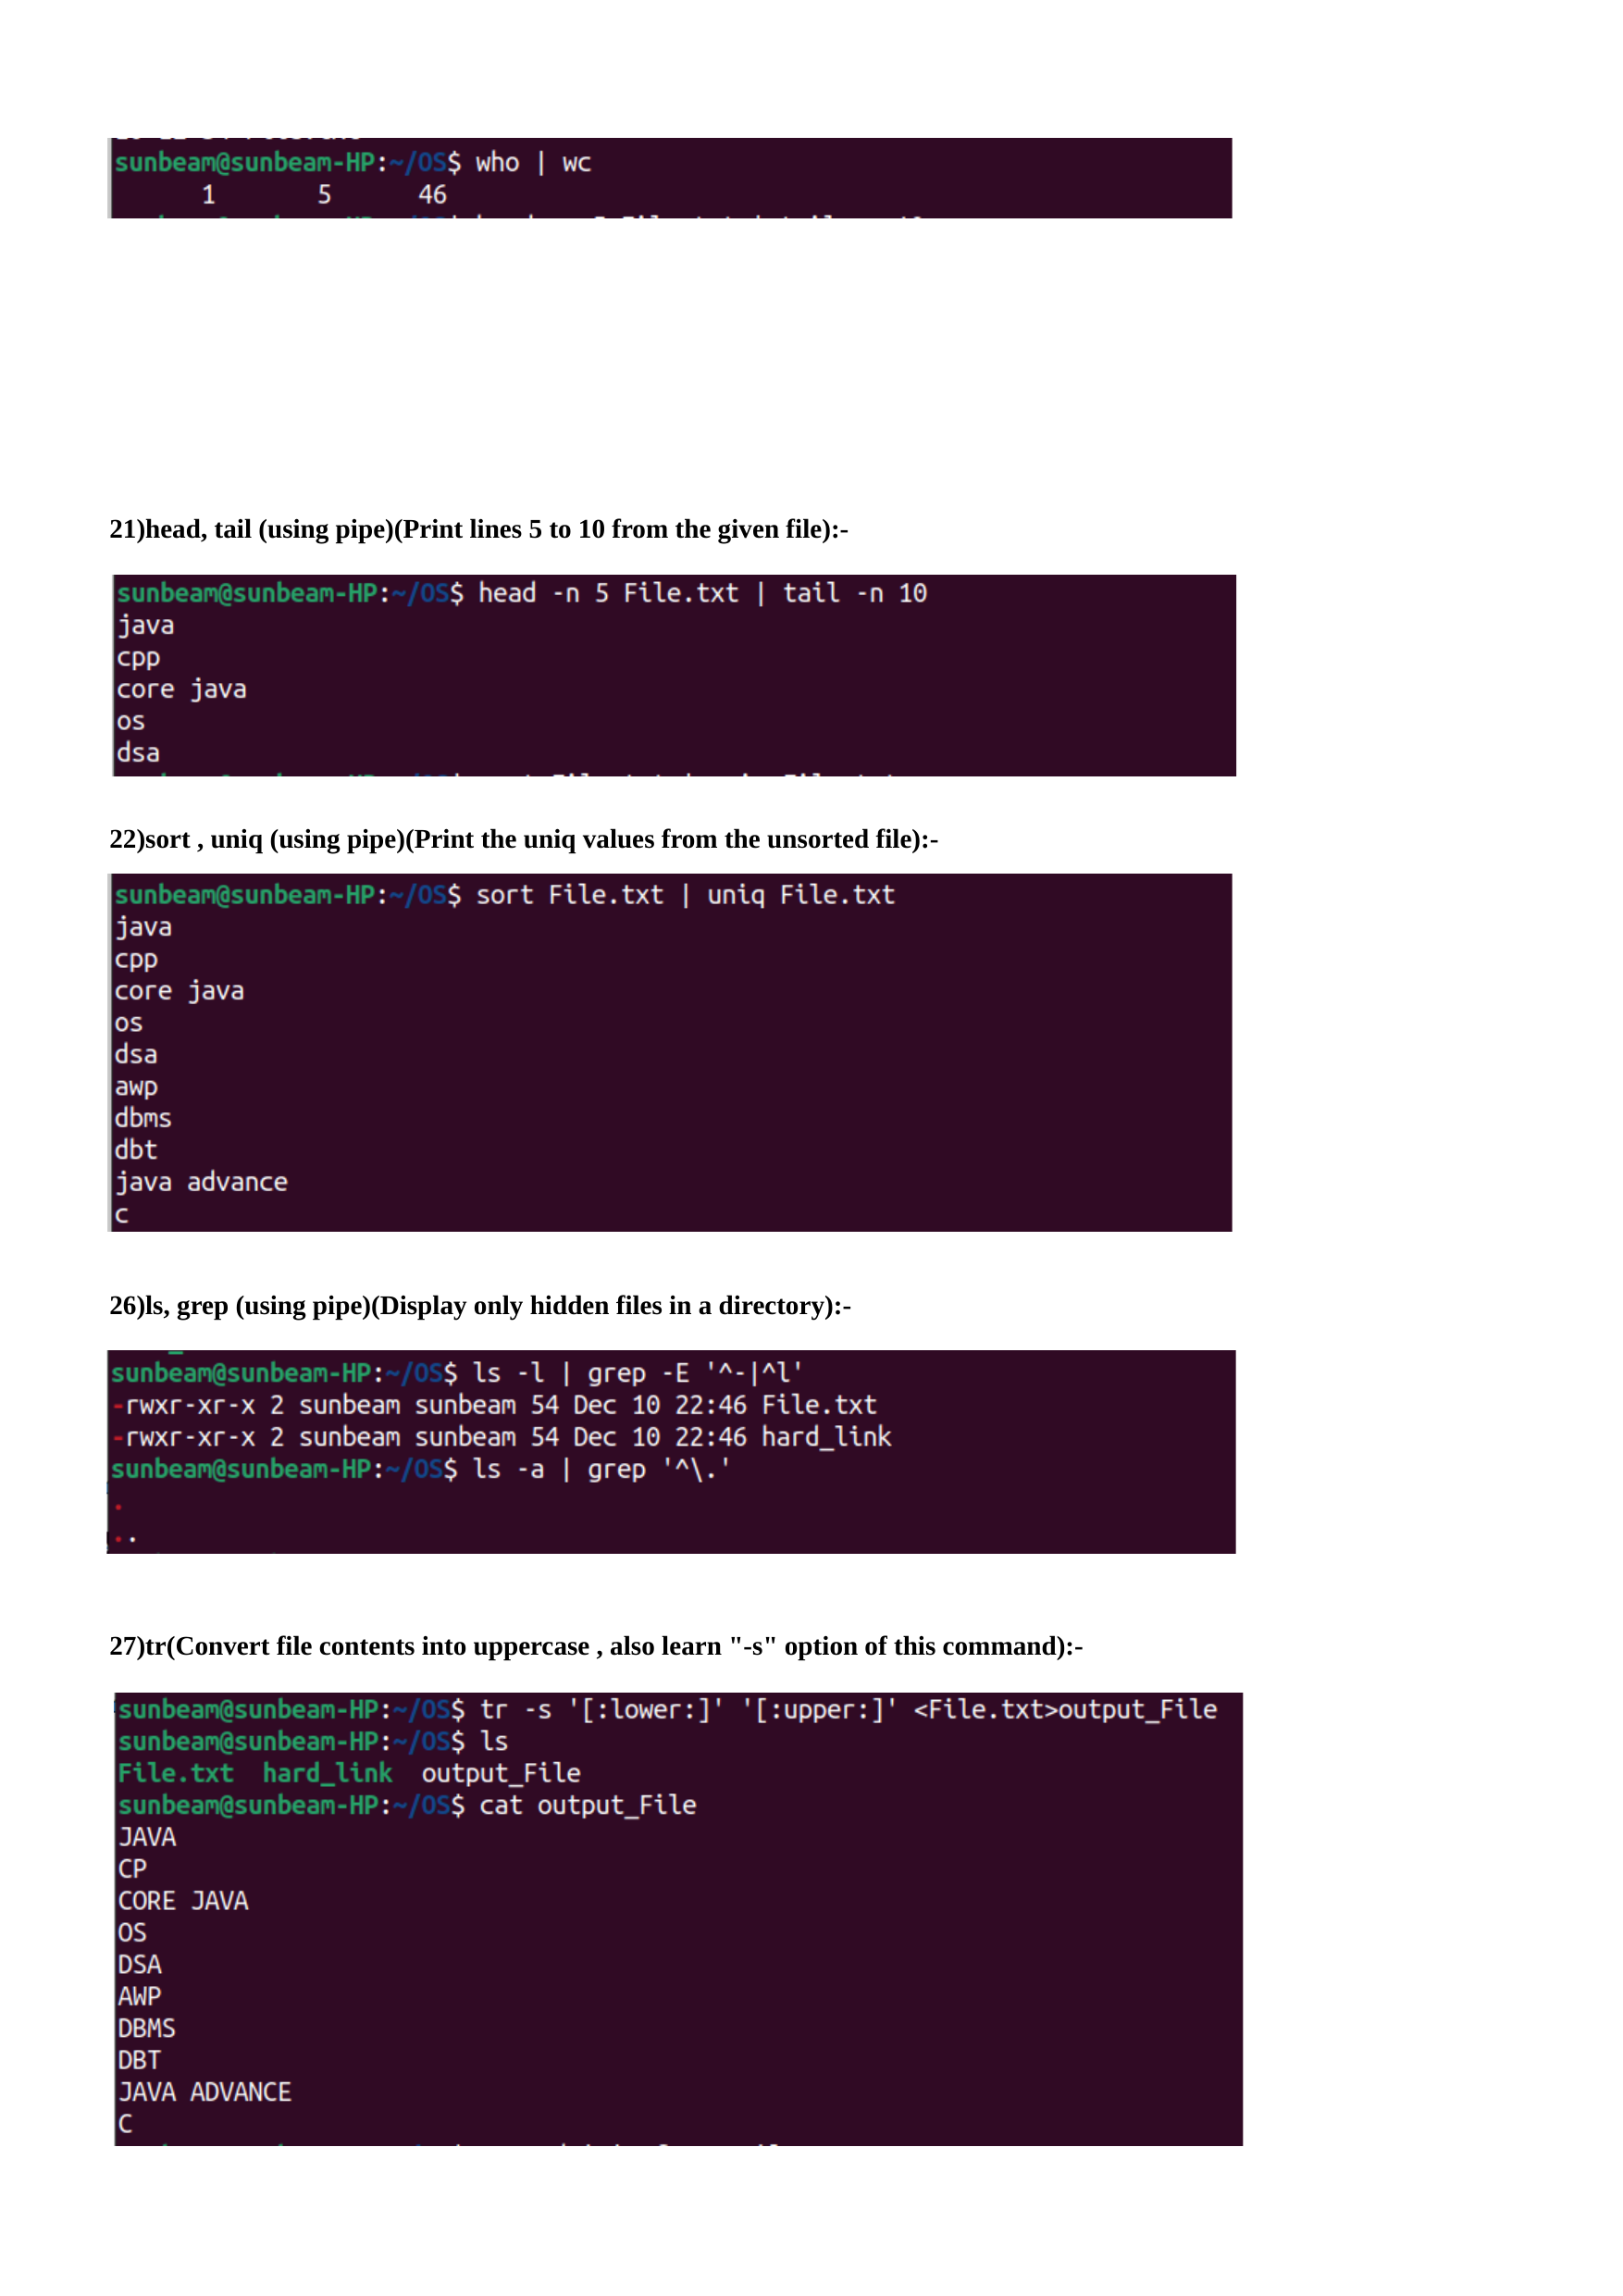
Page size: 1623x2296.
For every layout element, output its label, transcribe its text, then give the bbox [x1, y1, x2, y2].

text 22)sort , uniq (using pipe)(Print the uniq values from the unsorted file):- [109, 823, 1514, 854]
picture [107, 138, 1233, 218]
picture [111, 575, 1237, 776]
text 27)tr(Convert file contents into uppercase , also learn "-s" option of this command):- [109, 1631, 1514, 1661]
picture [107, 874, 1233, 1232]
text 21)head, tail (using pipe)(Print lines 5 to 10 from the given file):- [109, 513, 1514, 544]
text 26)ls, grep (using pipe)(Display only hidden files in a directory):- [109, 1289, 1514, 1320]
picture [106, 1350, 1236, 1554]
picture [114, 1693, 1244, 2146]
